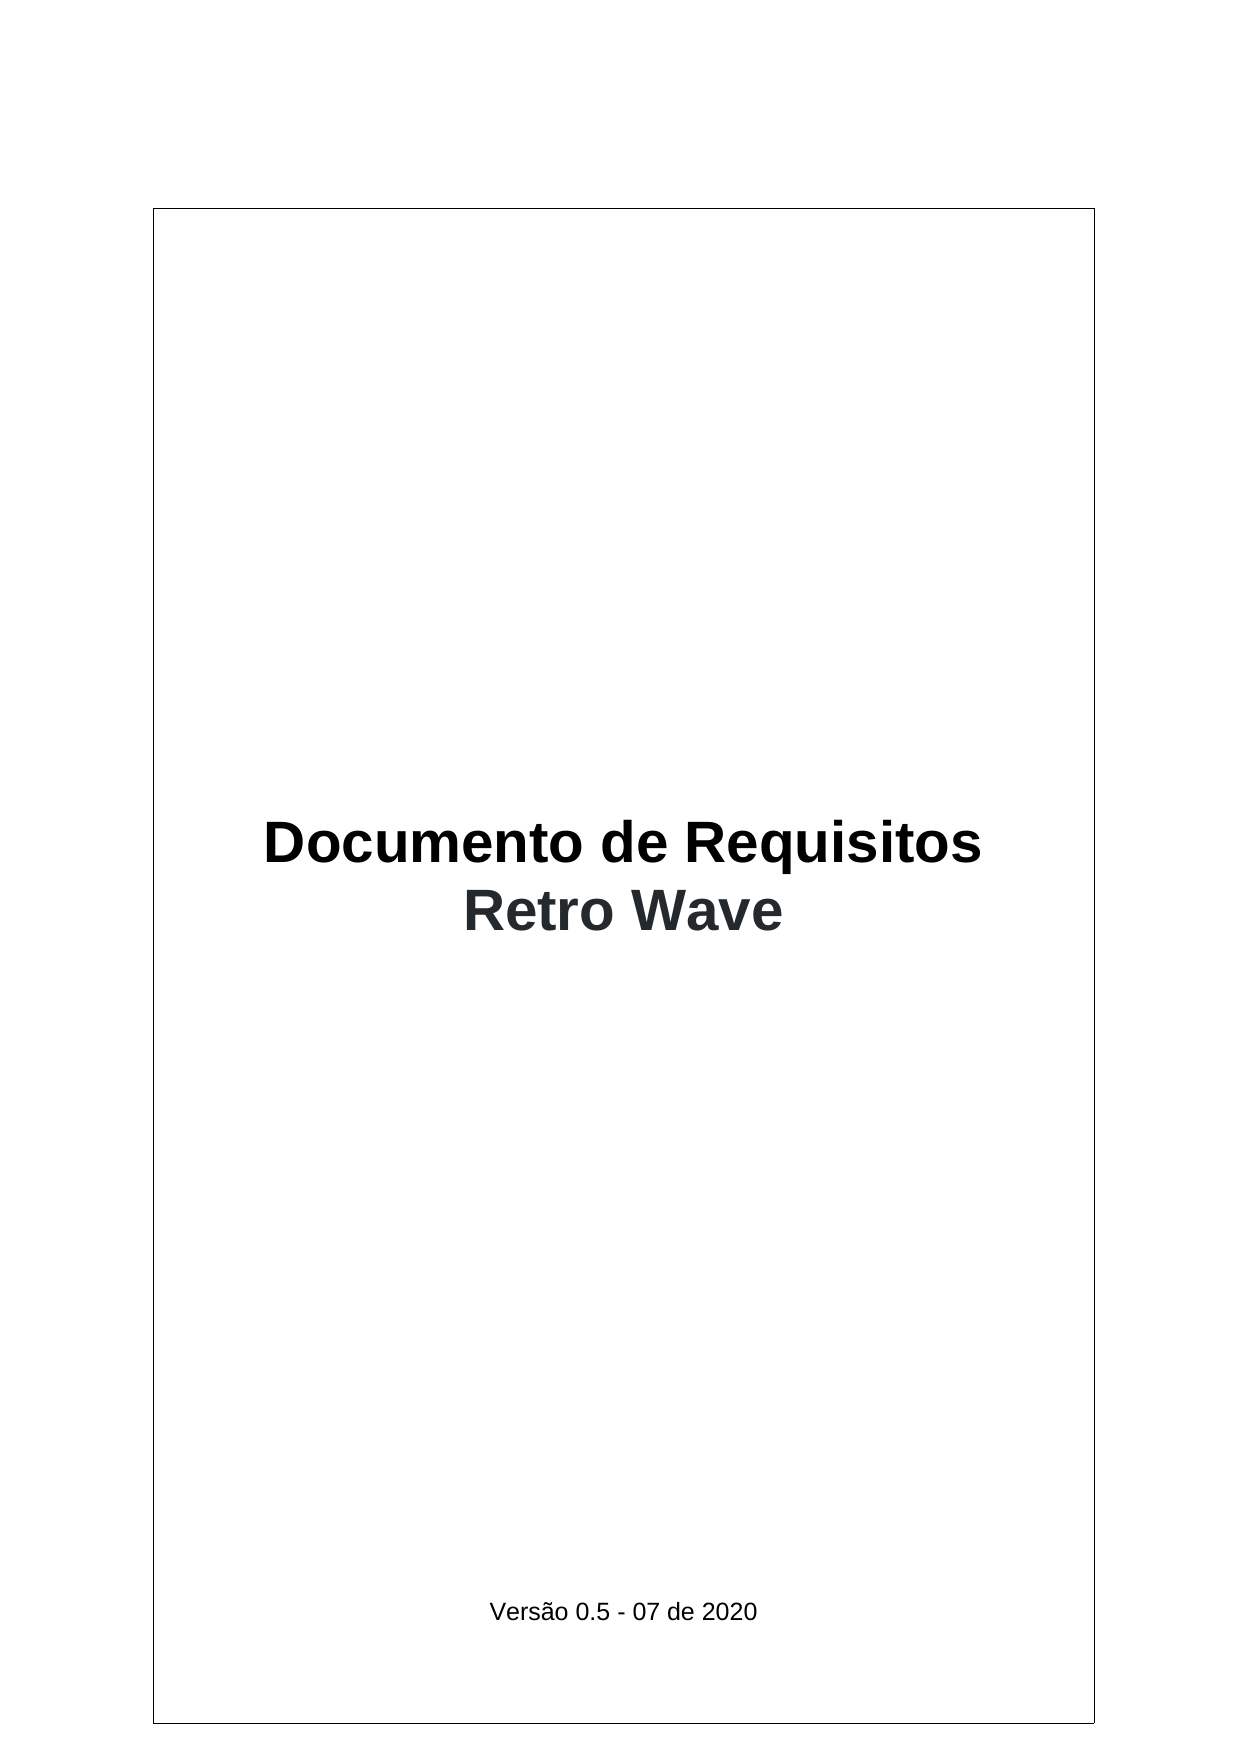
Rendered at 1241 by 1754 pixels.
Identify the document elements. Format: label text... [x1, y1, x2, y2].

text Documento de Requisitos Retro Wave [154, 808, 1093, 942]
text Versão 0.5 - 07 de 2020 [154, 1597, 1093, 1625]
